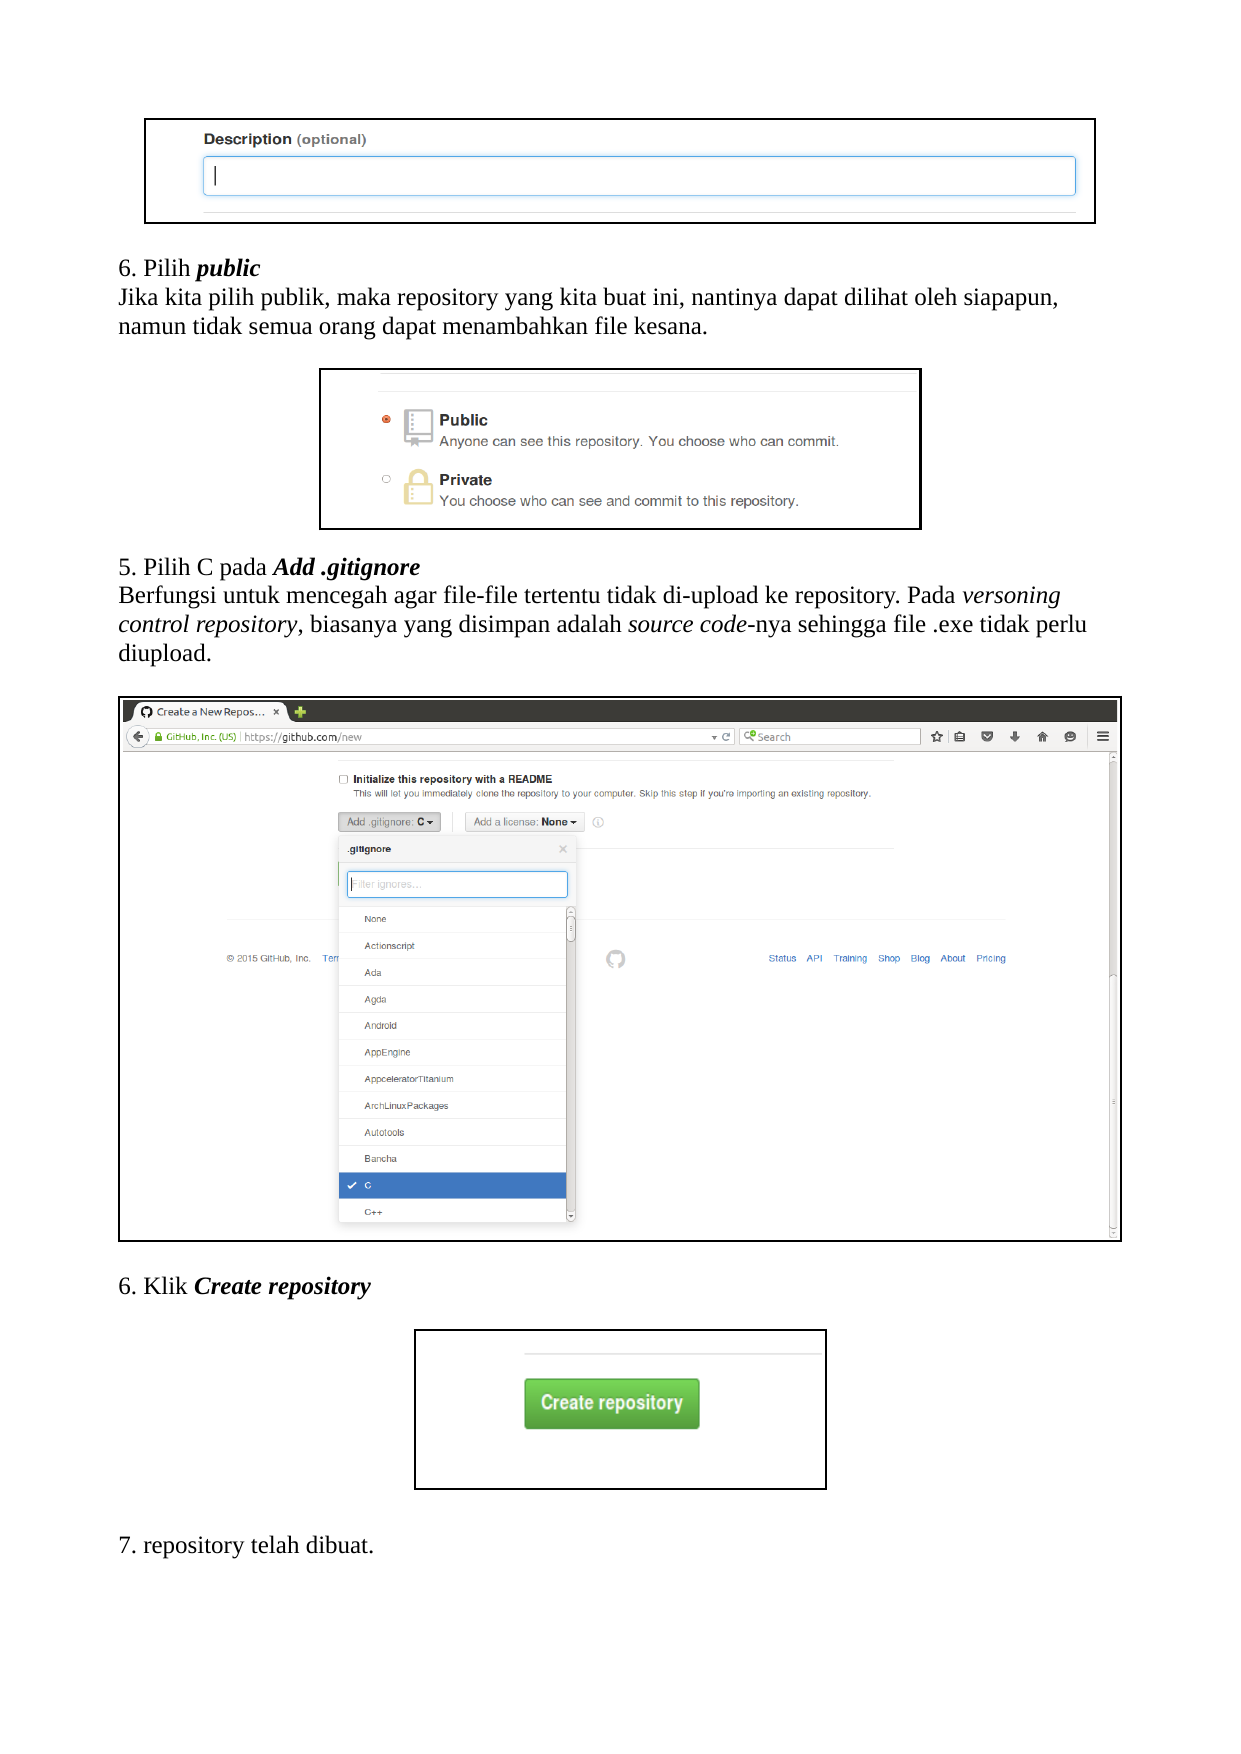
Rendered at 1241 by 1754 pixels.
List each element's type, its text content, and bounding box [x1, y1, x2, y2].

text Jika kita pilih publik, maka repository yang kita buat ini, nantinya dapat dilihat oleh siapapun, namun tidak semua orang dapat menambahkan file kesana. [118, 282, 1122, 339]
text 6. Klik Create repository [118, 1271, 1122, 1300]
text Berfungsi untuk mencegah agar file-file tertentu tidak di-upload ke repository. Pada versoning control repository, biasanya yang disimpan adalah source code-nya sehingga file .exe tidak perlu diupload. [118, 581, 1122, 667]
text 7. repository telah dibuat. [118, 1530, 1122, 1559]
picture [148, 123, 1092, 220]
text 6. Pilih public [118, 253, 1122, 282]
picture [418, 1348, 581, 1485]
picture [123, 700, 1118, 1238]
text 5. Pilih C pada Add .gitignore [118, 552, 1122, 581]
